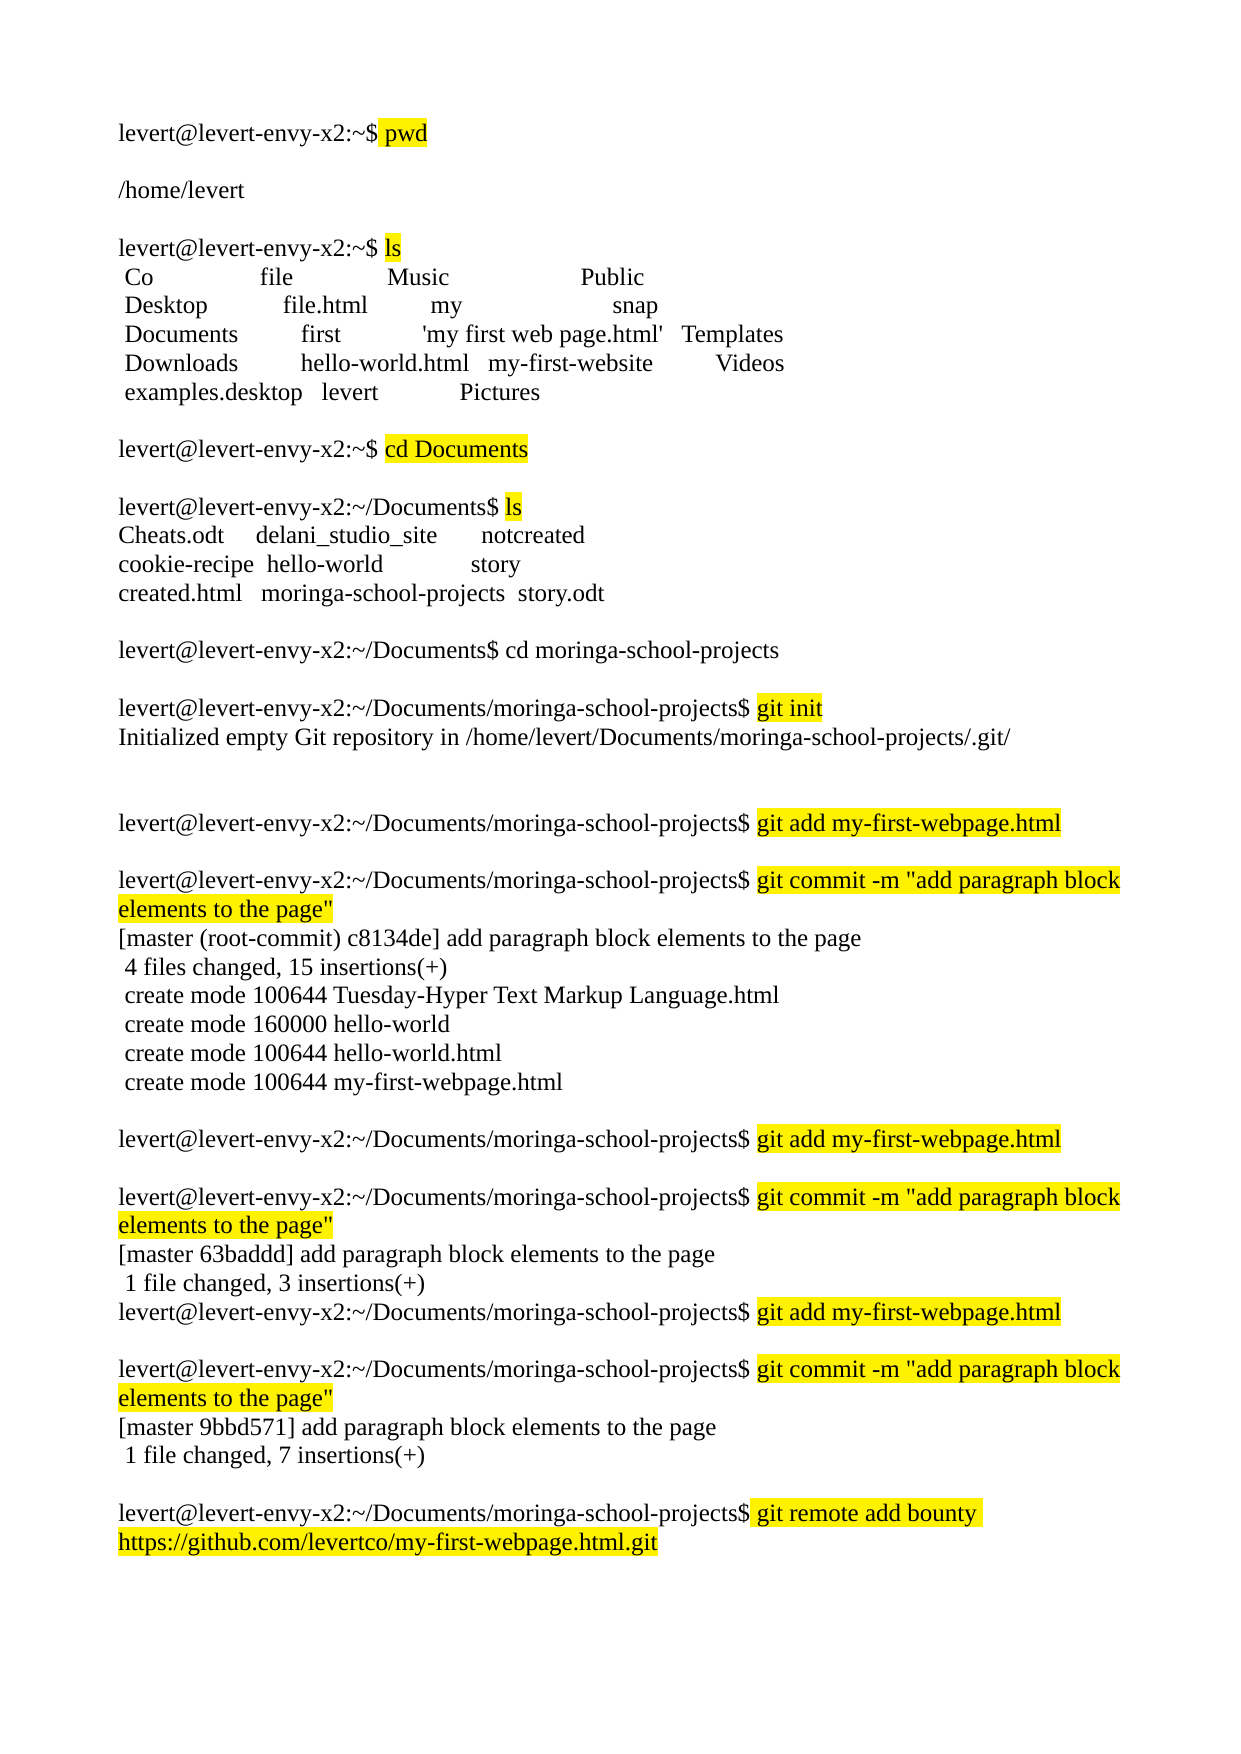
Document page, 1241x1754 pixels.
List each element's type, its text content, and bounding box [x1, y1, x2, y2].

text levert@levert-envy-x2:~$ cd Documents [118, 434, 1122, 463]
text 1 file changed, 3 insertions(+) [118, 1268, 1122, 1297]
text levert@levert-envy-x2:~/Documents/moringa-school-projects$ git add my-first-webpage.html [118, 1297, 1122, 1326]
text Desktop file.html my snap [118, 291, 1122, 319]
text levert@levert-envy-x2:~/Documents/moringa-school-projects$ git add my-first-webpage.html [118, 1124, 1122, 1153]
text levert@levert-envy-x2:~$ ls [118, 233, 1122, 262]
text Downloads hello-world.html my-first-website Videos [118, 348, 1122, 377]
text [master 63baddd] add paragraph block elements to the page [118, 1239, 1122, 1268]
text [master (root-commit) c8134de] add paragraph block elements to the page [118, 923, 1122, 952]
text levert@levert-envy-x2:~/Documents/moringa-school-projects$ git init [118, 693, 1122, 722]
text Cheats.odt delani_studio_site notcreated [118, 521, 1122, 549]
text 4 files changed, 15 insertions(+) [118, 952, 1122, 981]
text create mode 160000 hello-world [118, 1009, 1122, 1038]
text create mode 100644 hello-world.html [118, 1038, 1122, 1067]
text levert@levert-envy-x2:~/Documents/moringa-school-projects$ git remote add bounty https://github.com/levertco/my-first-webpage.html.git [118, 1498, 1122, 1556]
text create mode 100644 my-first-webpage.html [118, 1067, 1122, 1096]
text Documents first 'my first web page.html' Templates [118, 319, 1122, 348]
text /home/levert [118, 176, 1122, 204]
text cookie-recipe hello-world story [118, 549, 1122, 578]
text levert@levert-envy-x2:~/Documents/moringa-school-projects$ git commit -m "add paragraph block elements to the page" [118, 866, 1122, 923]
text levert@levert-envy-x2:~/Documents$ cd moringa-school-projects [118, 636, 1122, 664]
text examples.desktop levert Pictures [118, 377, 1122, 406]
text create mode 100644 Tuesday-Hyper Text Markup Language.html [118, 981, 1122, 1009]
text Initialized empty Git repository in /home/levert/Documents/moringa-school-projects/.git/ [118, 722, 1122, 751]
text levert@levert-envy-x2:~/Documents/moringa-school-projects$ git commit -m "add paragraph block elements to the page" [118, 1182, 1122, 1239]
text 1 file changed, 7 insertions(+) [118, 1441, 1122, 1469]
text created.html moringa-school-projects story.odt [118, 578, 1122, 607]
text Co file Music Public [118, 262, 1122, 291]
text levert@levert-envy-x2:~/Documents/moringa-school-projects$ git commit -m "add paragraph block elements to the page" [118, 1354, 1122, 1412]
text levert@levert-envy-x2:~/Documents$ ls [118, 492, 1122, 521]
text levert@levert-envy-x2:~/Documents/moringa-school-projects$ git add my-first-webpage.html [118, 808, 1122, 837]
text levert@levert-envy-x2:~$ pwd [118, 118, 1122, 147]
text [master 9bbd571] add paragraph block elements to the page [118, 1412, 1122, 1441]
